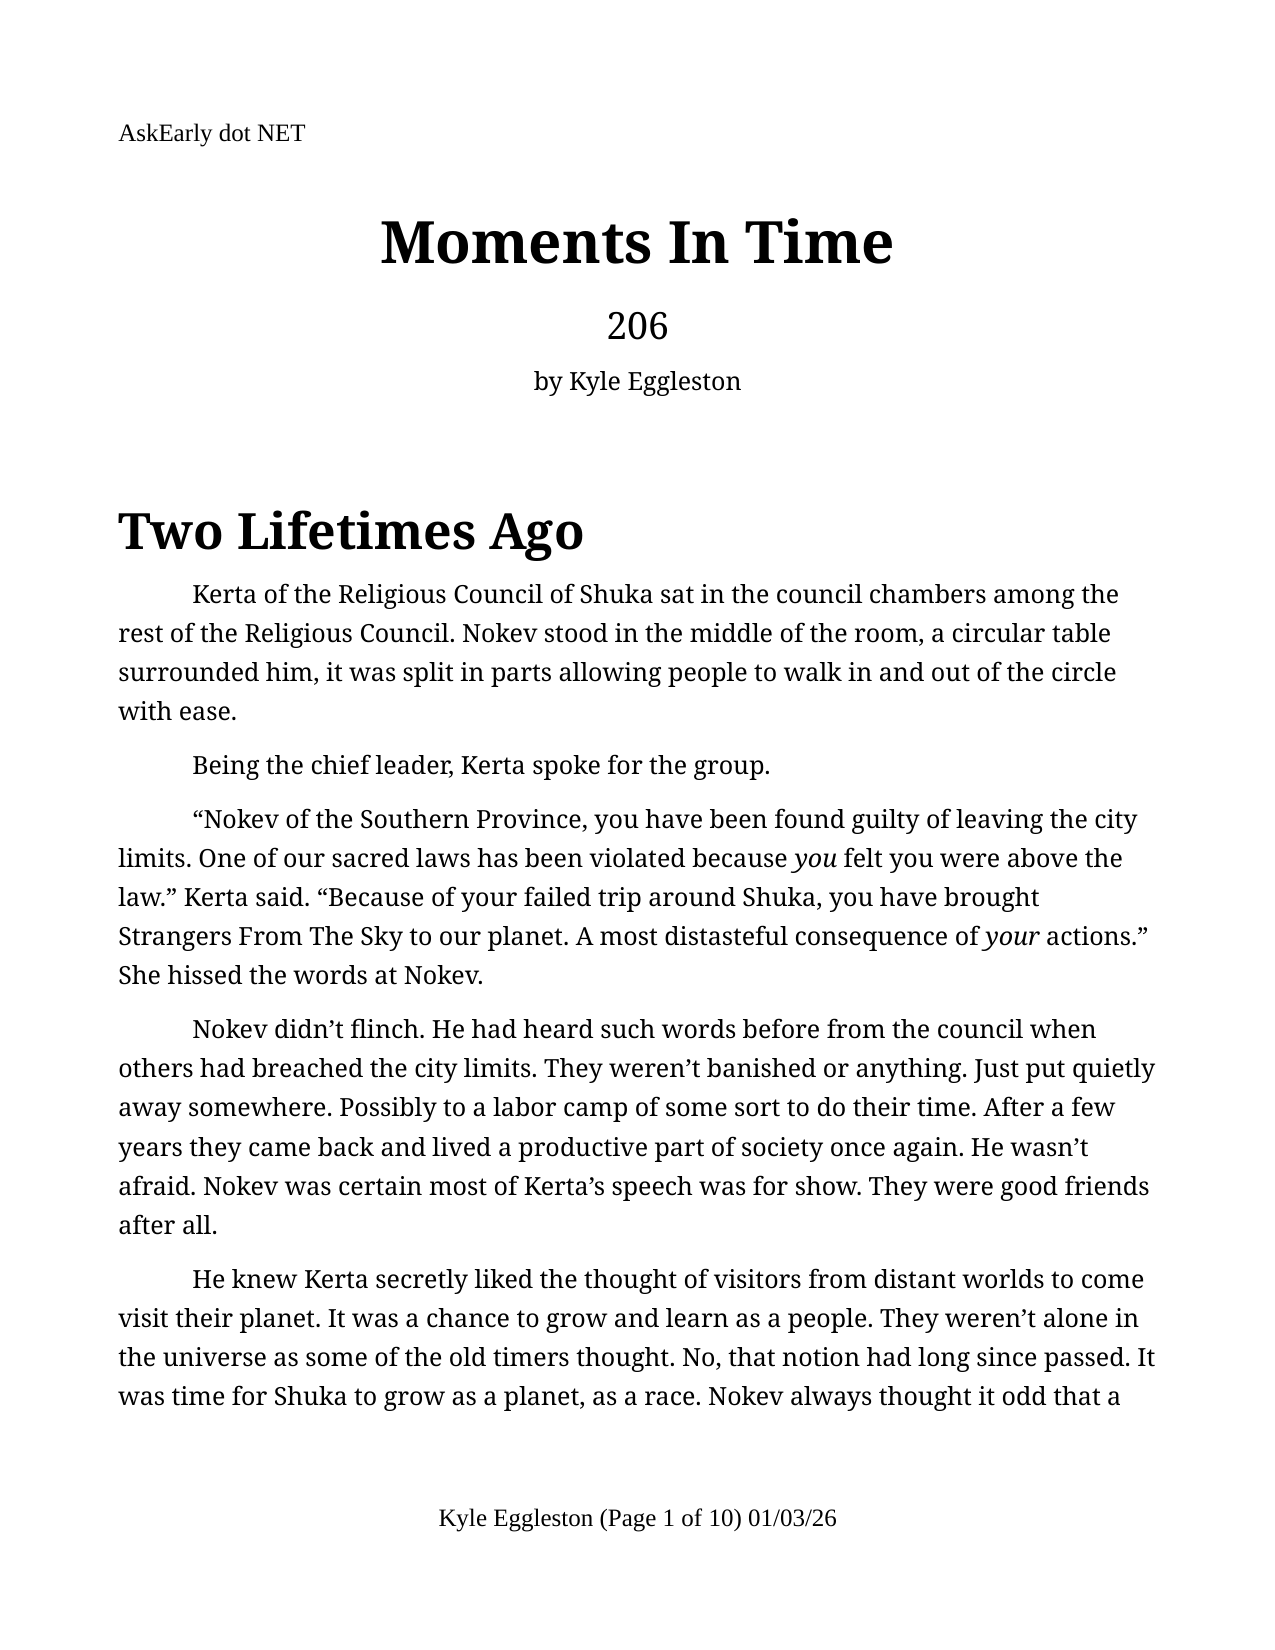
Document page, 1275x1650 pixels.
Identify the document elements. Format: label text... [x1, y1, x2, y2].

text by Kyle Eggleston [118, 363, 1157, 397]
text Nokev didn’t flinch. He had heard such words before from the council when others had breached the city limits. They weren’t banished or anything. Just put quietly away somewhere. Possibly to a labor camp of some sort to do their time. After a few years they came back and lived a productive part of society once again. He wasn’t afraid. Nokev was certain most of Kerta’s speech was for show. They were good friends after all. [118, 1012, 1157, 1242]
text Kerta of the Religious Council of Shuka sat in the council chambers among the rest of the Religious Council. Nokev stood in the middle of the room, a circular table surrounded him, it was split in parts allowing people to walk in and out of the circle with ease. [118, 576, 1157, 728]
subtitle Two Lifetimes Ago [118, 496, 1157, 564]
title Moments In Time [118, 201, 1157, 281]
text “Nokev of the Southern Province, you have been found guilty of leaving the city limits. One of our sacred laws has been violated because you felt you were above the law.” Kerta said. “Because of your failed trip around Shuka, you have brought Strangers From The Sky to our planet. A most distasteful consequence of your actions.” She hissed the words at Nokev. [118, 801, 1157, 992]
subtitle 206 [118, 299, 1157, 351]
text He knew Kerta secretly liked the thought of visitors from distant worlds to come visit their planet. It was a chance to grow and learn as a people. They weren’t alone in the universe as some of the old timers thought. No, that notion had long since passed. It was time for Shuka to grow as a planet, as a race. Nokev always thought it odd that a [118, 1261, 1157, 1413]
text Being the chief leader, Kerta spoke for the group. [118, 747, 1157, 782]
